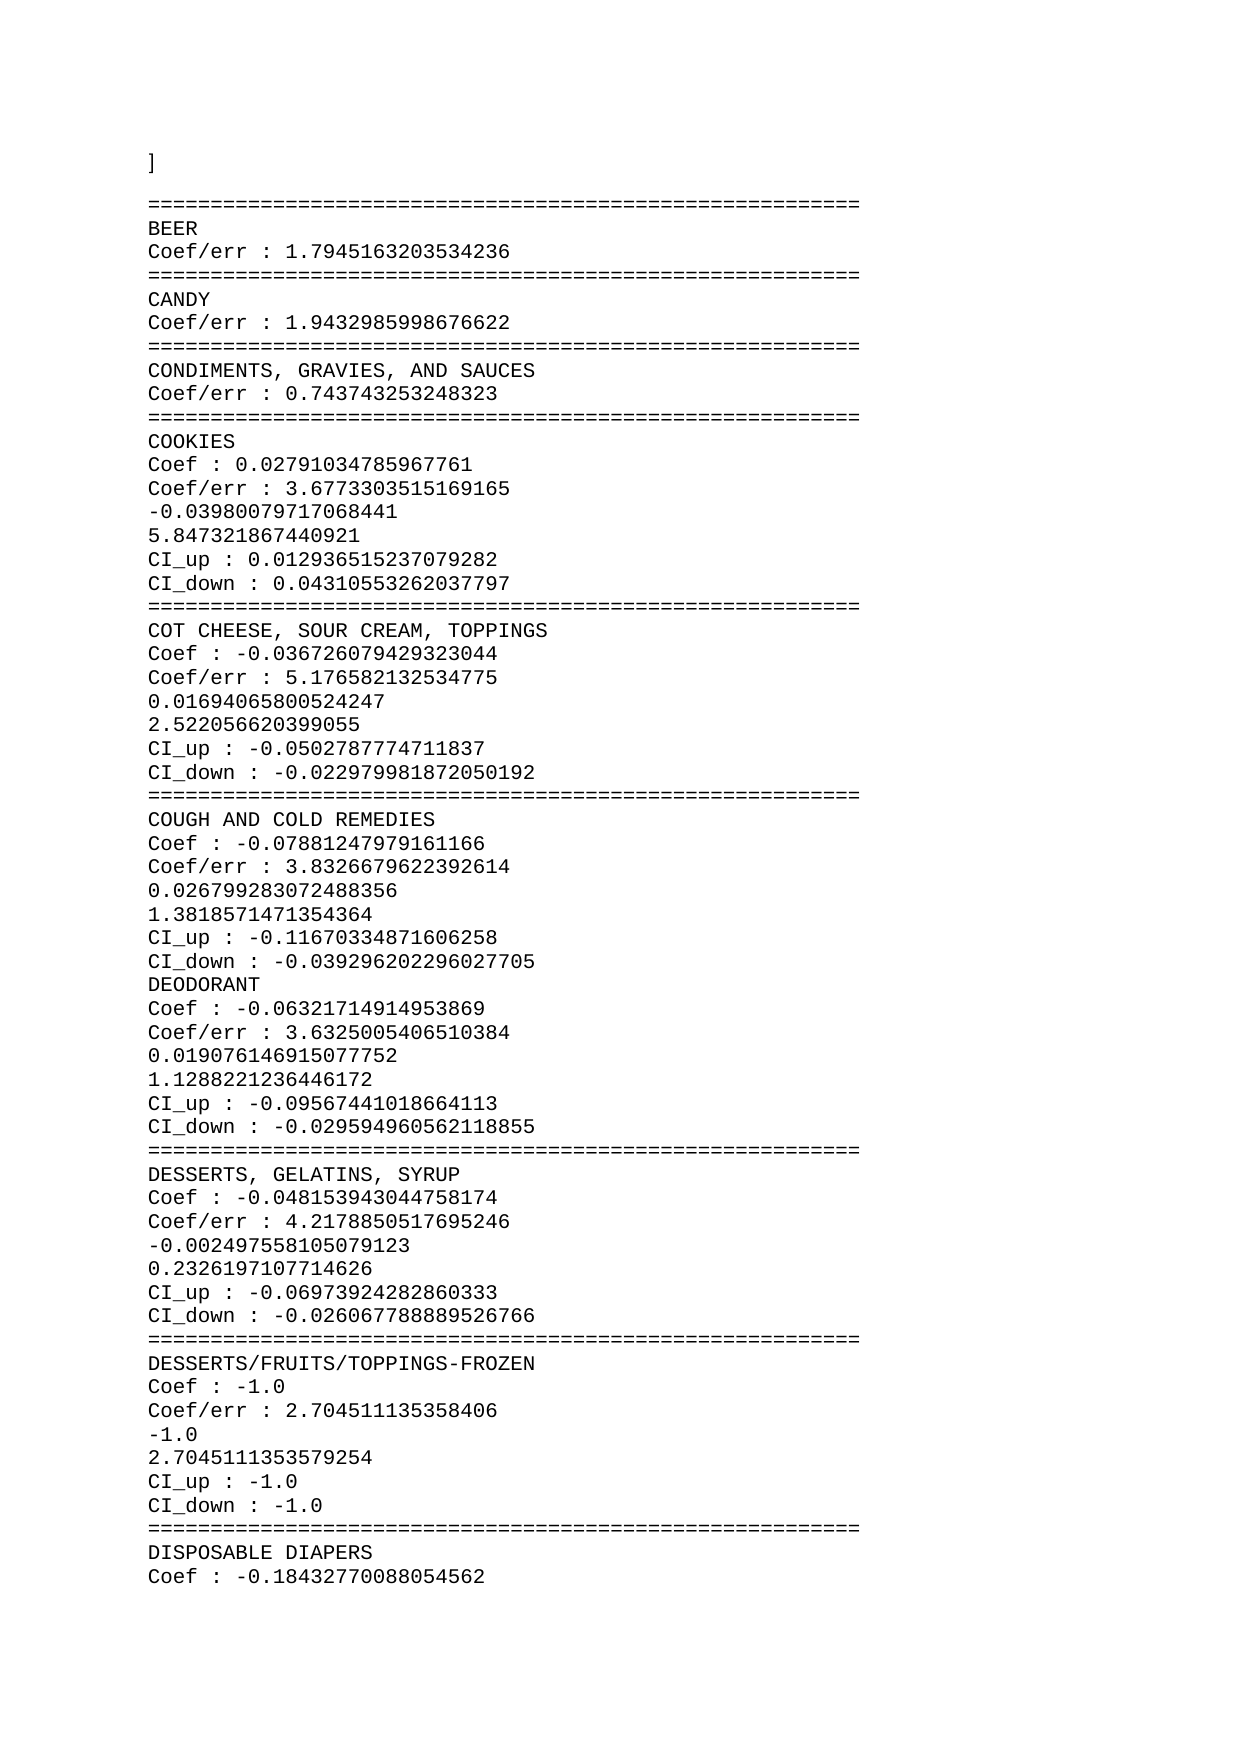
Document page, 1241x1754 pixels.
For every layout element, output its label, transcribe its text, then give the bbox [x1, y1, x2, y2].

text Coef/err : 4.2178850517695246 [148, 1211, 1093, 1234]
text CI_down : -0.039296202296027705 [148, 951, 1093, 974]
text Coef/err : 0.743743253248323 [148, 383, 1093, 407]
text 0.019076146915077752 [148, 1045, 1093, 1069]
text ========================================================= [148, 265, 1093, 289]
text DEODORANT [148, 974, 1093, 998]
text Coef/err : 1.7945163203534236 [148, 241, 1093, 265]
text CI_up : 0.012936515237079282 [148, 549, 1093, 572]
text Coef : -0.048153943044758174 [148, 1187, 1093, 1211]
text Coef : -0.07881247979161166 [148, 833, 1093, 856]
text CI_up : -0.0502787774711837 [148, 738, 1093, 762]
text CI_down : -1.0 [148, 1495, 1093, 1518]
text 5.847321867440921 [148, 525, 1093, 549]
text ========================================================= [148, 1140, 1093, 1164]
text ========================================================= [148, 336, 1093, 360]
text -0.002497558105079123 [148, 1234, 1093, 1258]
text 1.1288221236446172 [148, 1069, 1093, 1093]
text CANDY [148, 289, 1093, 312]
text Coef/err : 3.6773303515169165 [148, 478, 1093, 502]
text 0.01694065800524247 [148, 691, 1093, 714]
text 2.522056620399055 [148, 714, 1093, 738]
text CI_up : -0.06973924282860333 [148, 1282, 1093, 1306]
text CI_down : -0.026067788889526766 [148, 1306, 1093, 1329]
text Coef/err : 3.8326679622392614 [148, 856, 1093, 880]
text -1.0 [148, 1424, 1093, 1447]
text 1.3818571471354364 [148, 903, 1093, 927]
text Coef : -1.0 [148, 1376, 1093, 1400]
text CONDIMENTS, GRAVIES, AND SAUCES [148, 360, 1093, 383]
text DESSERTS, GELATINS, SYRUP [148, 1164, 1093, 1187]
text CI_down : -0.029594960562118855 [148, 1116, 1093, 1140]
text CI_down : -0.022979981872050192 [148, 762, 1093, 785]
text CI_up : -0.11670334871606258 [148, 927, 1093, 951]
text DISPOSABLE DIAPERS [148, 1542, 1093, 1566]
text COT CHEESE, SOUR CREAM, TOPPINGS [148, 620, 1093, 643]
text -0.03980079717068441 [148, 502, 1093, 525]
text ========================================================= [148, 194, 1093, 218]
text ========================================================= [148, 1329, 1093, 1353]
text Coef/err : 5.176582132534775 [148, 667, 1093, 691]
text Coef : 0.02791034785967761 [148, 454, 1093, 478]
text ========================================================= [148, 1518, 1093, 1542]
text 2.7045111353579254 [148, 1447, 1093, 1471]
text Coef : -0.18432770088054562 [148, 1566, 1093, 1589]
text Coef/err : 1.9432985998676622 [148, 312, 1093, 336]
text CI_up : -1.0 [148, 1471, 1093, 1495]
text ========================================================= [148, 596, 1093, 620]
text 0.2326197107714626 [148, 1258, 1093, 1282]
text BEER [148, 218, 1093, 241]
text ========================================================= [148, 407, 1093, 431]
text COUGH AND COLD REMEDIES [148, 809, 1093, 833]
text Coef/err : 3.6325005406510384 [148, 1022, 1093, 1045]
text DESSERTS/FRUITS/TOPPINGS-FROZEN [148, 1353, 1093, 1376]
text ========================================================= [148, 785, 1093, 809]
text ] [148, 148, 1093, 176]
text Coef : -0.036726079429323044 [148, 643, 1093, 667]
text COOKIES [148, 431, 1093, 454]
text Coef : -0.06321714914953869 [148, 998, 1093, 1022]
text 0.026799283072488356 [148, 880, 1093, 903]
text CI_up : -0.09567441018664113 [148, 1093, 1093, 1116]
text Coef/err : 2.704511135358406 [148, 1400, 1093, 1424]
text CI_down : 0.04310553262037797 [148, 572, 1093, 596]
